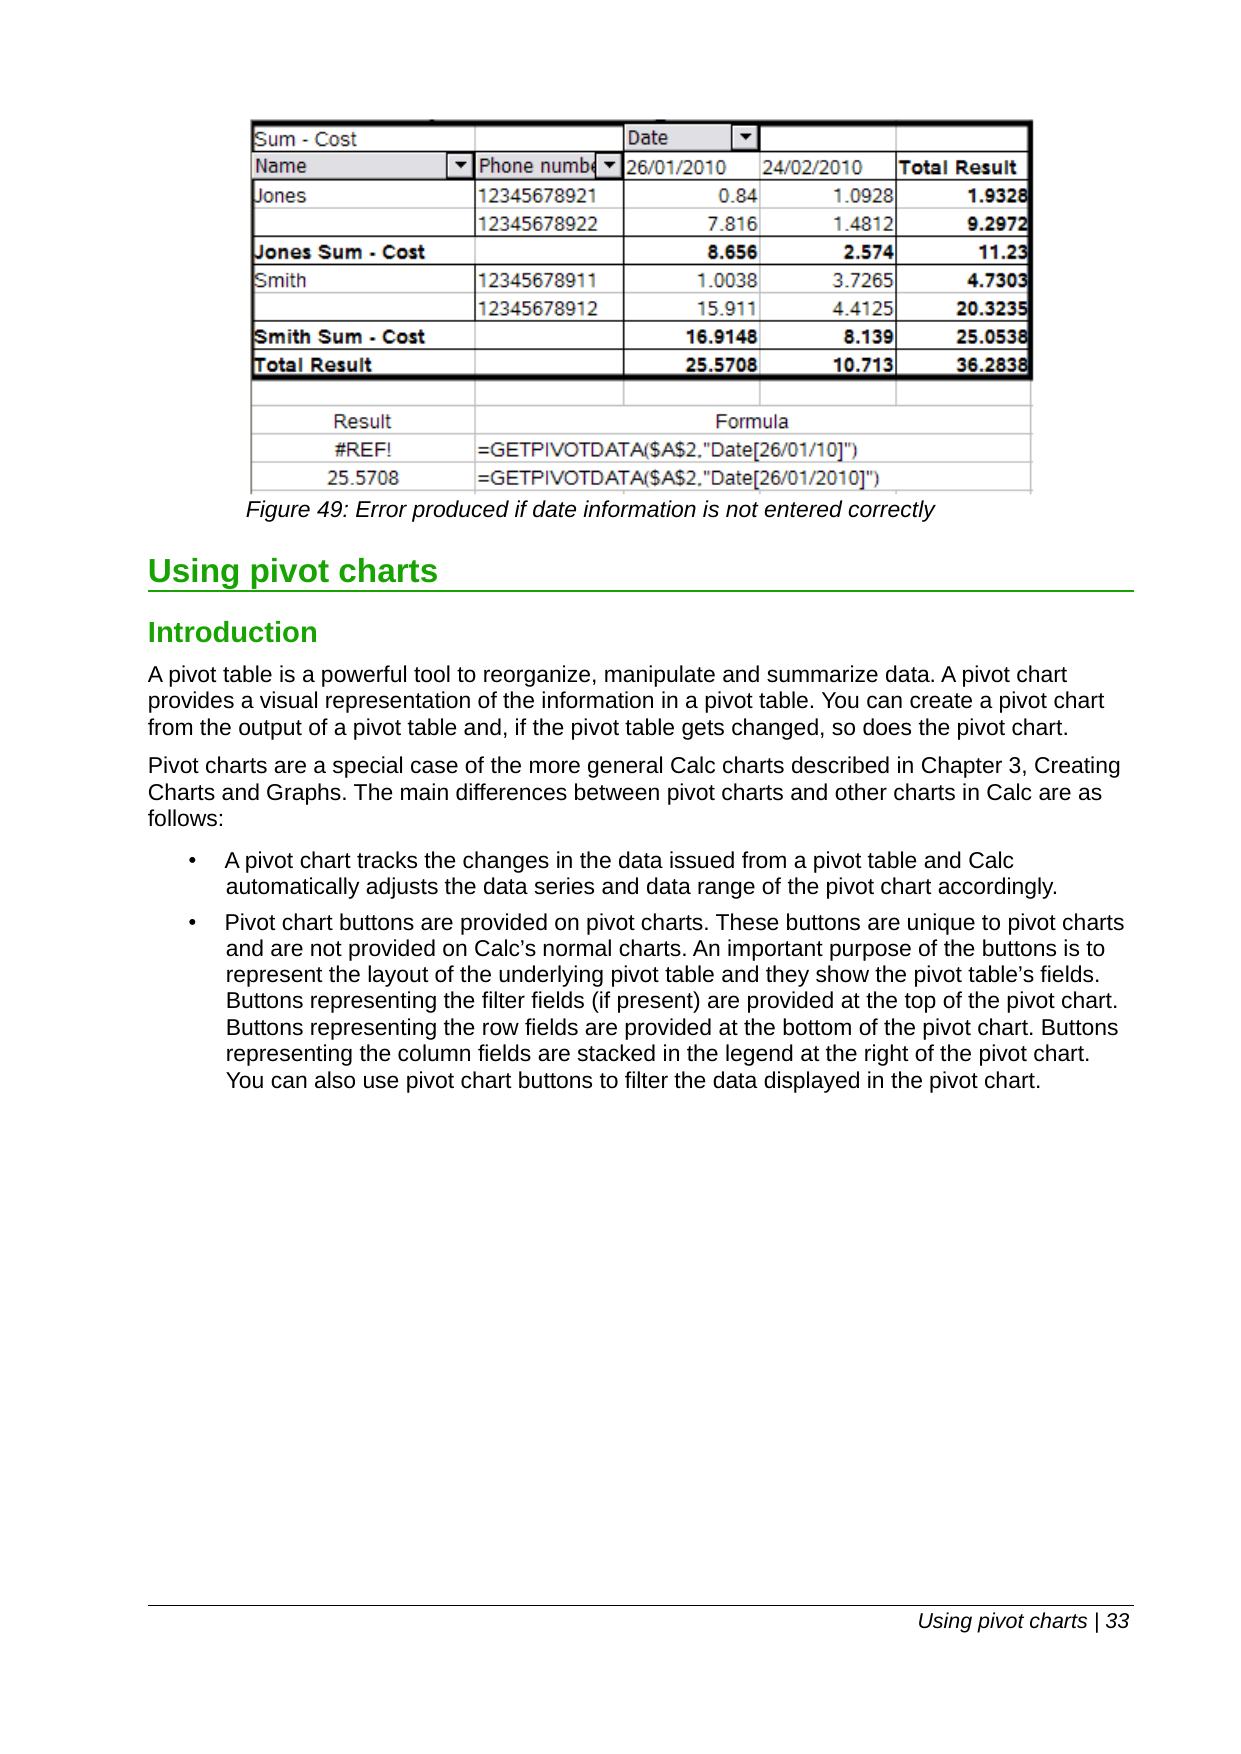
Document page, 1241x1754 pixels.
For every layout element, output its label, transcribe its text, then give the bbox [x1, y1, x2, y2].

text Figure 49: Error produced if date information is not entered correctly [246, 496, 1036, 522]
subtitle Introduction [148, 616, 1134, 649]
text Pivot charts are a special case of the more general Calc charts described in Chapter 3, Creating Charts and Graphs. The main differences between pivot charts and other charts in Calc are as follows: [148, 752, 1134, 831]
text A pivot table is a powerful tool to reorganize, manipulate and summarize data. A pivot chart provides a visual representation of the information in a pivot table. You can create a pivot chart from the output of a pivot table and, if the pivot table gets changed, so does the pivot chart. [148, 661, 1134, 740]
picture [246, 115, 1038, 496]
subtitle Using pivot charts [148, 551, 1134, 590]
list A pivot chart tracks the changes in the data issued from a pivot table and Calc automatically adjusts the data series and data range of the pivot chart accordingly. [185, 844, 1134, 899]
list Pivot chart buttons are provided on pivot charts. These buttons are unique to pivot charts and are not provided on Calc’s normal charts. An important purpose of the buttons is to represent the layout of the underlying pivot table and they show the pivot table’s fields. Buttons representing the filter fields (if present) are provided at the top of the pivot chart. Buttons representing the row fields are provided at the bottom of the pivot chart. Buttons representing the column fields are stacked in the legend at the right of the pivot chart. You can also use pivot chart buttons to filter the data displayed in the pivot chart. [185, 906, 1134, 1096]
